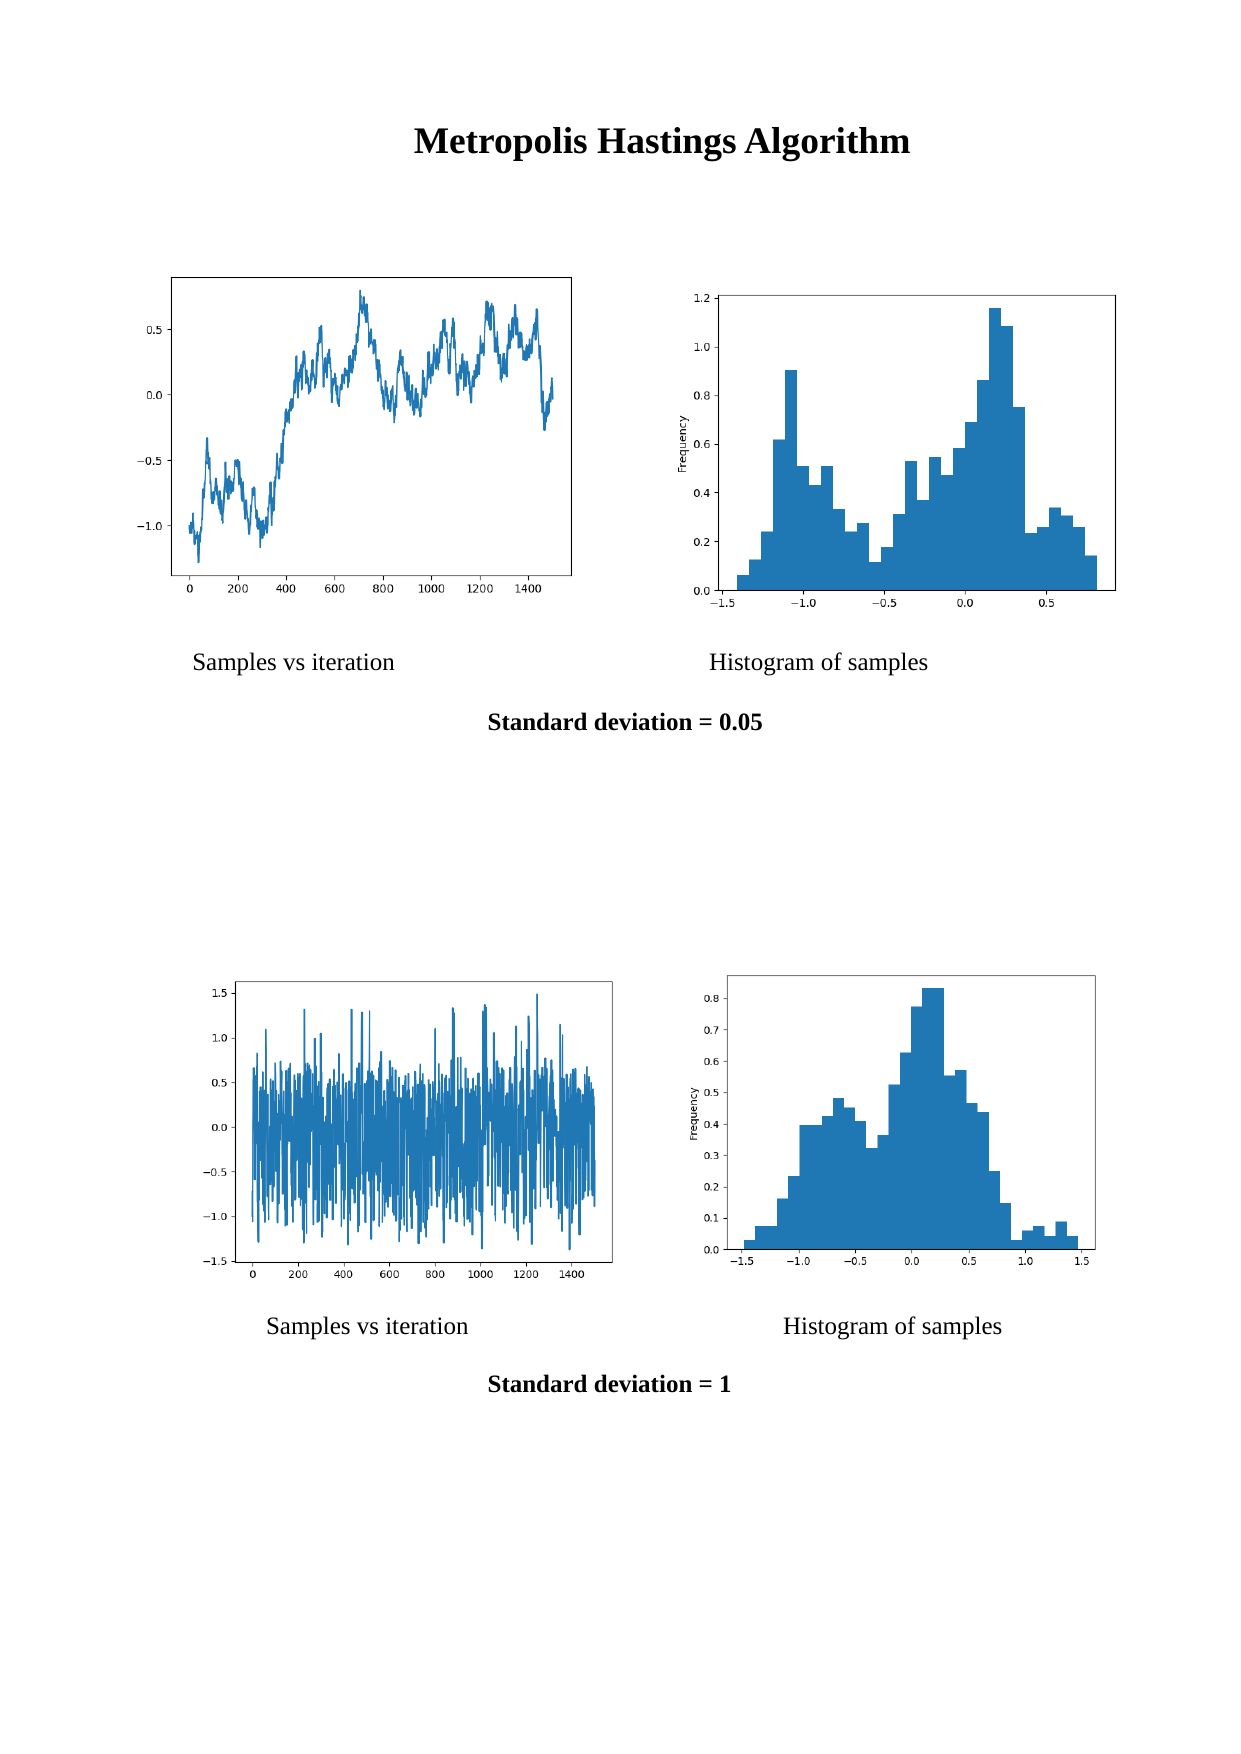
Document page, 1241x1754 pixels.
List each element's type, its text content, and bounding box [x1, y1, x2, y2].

text Samples vs iteration Histogram of samples [118, 937, 1122, 1340]
text Samples vs iteration Histogram of samples [118, 204, 1122, 679]
text Standard deviation = 0.05 [118, 707, 1122, 736]
picture [667, 932, 1142, 1288]
picture [654, 248, 1166, 632]
picture [174, 937, 660, 1302]
text Metropolis Hastings Algorithm [118, 118, 1122, 161]
picture [106, 231, 622, 618]
text Standard deviation = 1 [118, 1369, 1122, 1397]
